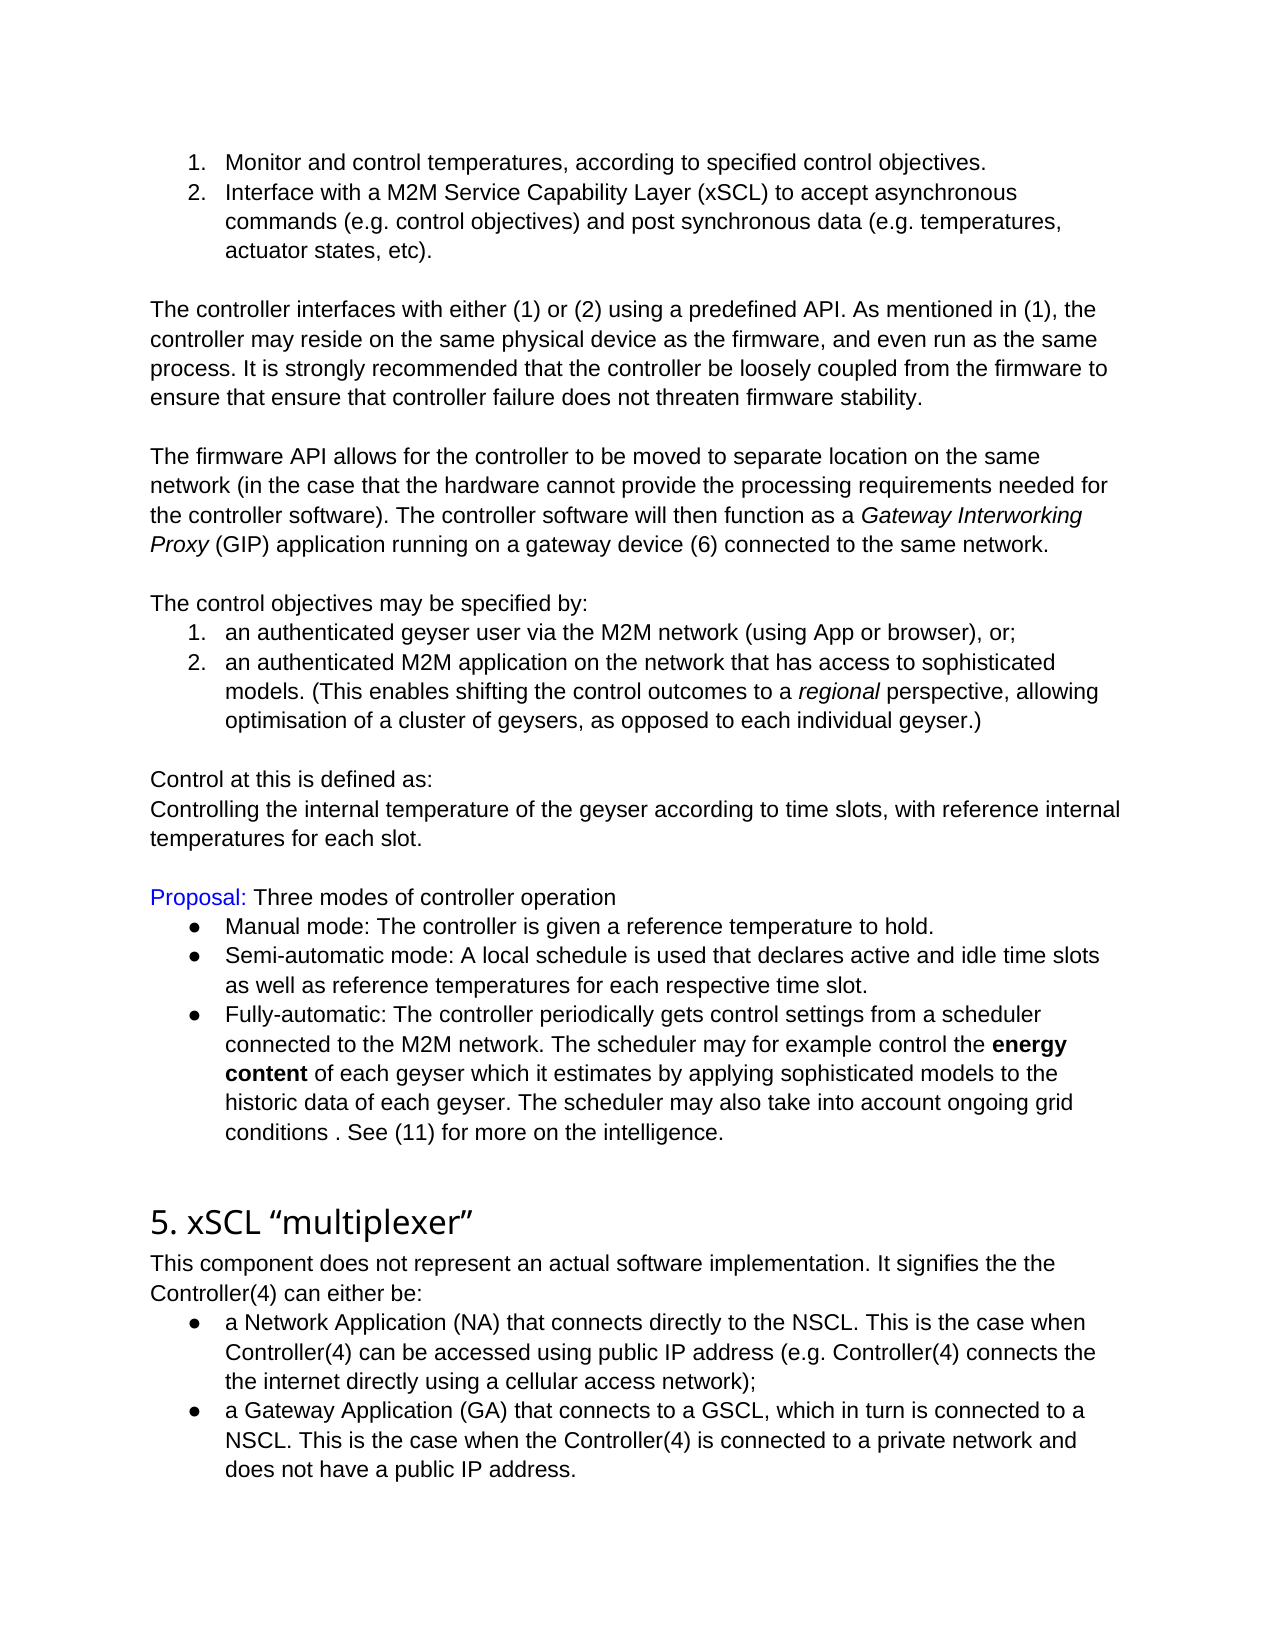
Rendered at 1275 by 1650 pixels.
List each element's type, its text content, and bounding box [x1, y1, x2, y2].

text Proposal: Three modes of controller operation [150, 884, 1125, 910]
text The firmware API allows for the controller to be moved to separate location on the same network (in the case that the hardware cannot provide the processing requirements needed for the controller software). The controller software will then function as a Gateway Interworking Proxy (GIP) application running on a gateway device (6) connected to the same network. [150, 444, 1125, 557]
list Manual mode: The controller is given a reference temperature to hold. [187, 914, 1125, 939]
list Monitor and control temperatures, according to specified control objectives. [187, 150, 1125, 176]
text Control at this is defined as: [150, 767, 1125, 792]
list a Gateway Application (GA) that connects to a GSCL, which in turn is connected to a NSCL. This is the case when the Controller(4) is connected to a private network and does not have a public IP address. [187, 1398, 1125, 1482]
text Controlling the internal temperature of the geyser according to time slots, with reference internal temperatures for each slot. [150, 796, 1125, 851]
text This component does not represent an actual software implementation. It signifies the the Controller(4) can either be: [150, 1251, 1125, 1306]
text The control objectives may be specified by: [150, 591, 1125, 616]
subtitle 5. xSCL “multiplexer” [150, 1199, 1125, 1244]
list Interface with a M2M Service Capability Layer (xSCL) to accept asynchronous commands (e.g. control objectives) and post synchronous data (e.g. temperatures, actuator states, etc). [187, 179, 1125, 264]
list a Network Application (NA) that connects directly to the NSCL. This is the case when Controller(4) can be accessed using public IP address (e.g. Controller(4) connects the the internet directly using a cellular access network); [187, 1310, 1125, 1394]
list Fully-automatic: The controller periodically gets control settings from a scheduler connected to the M2M network. The scheduler may for example control the energy content of each geyser which it estimates by applying sophisticated models to the historic data of each geyser. The scheduler may also take into account ongoing grid conditions . See (11) for more on the intelligence. [187, 1002, 1125, 1145]
list an authenticated geyser user via the M2M network (using App or browser), or; [187, 620, 1125, 646]
list Semi-automatic mode: A local schedule is used that declares active and idle time slots as well as reference temperatures for each respective time slot. [187, 943, 1125, 998]
text The controller interfaces with either (1) or (2) using a predefined API. As mentioned in (1), the controller may reside on the same physical device as the firmware, and even run as the same process. It is strongly recommended that the controller be loosely coupled from the firmware to ensure that ensure that controller failure does not threaten firmware stability. [150, 297, 1125, 411]
list an authenticated M2M application on the network that has access to sophisticated models. (This enables shifting the control outcomes to a regional perspective, allowing optimisation of a cluster of geysers, as opposed to each individual geyser.) [187, 649, 1125, 734]
